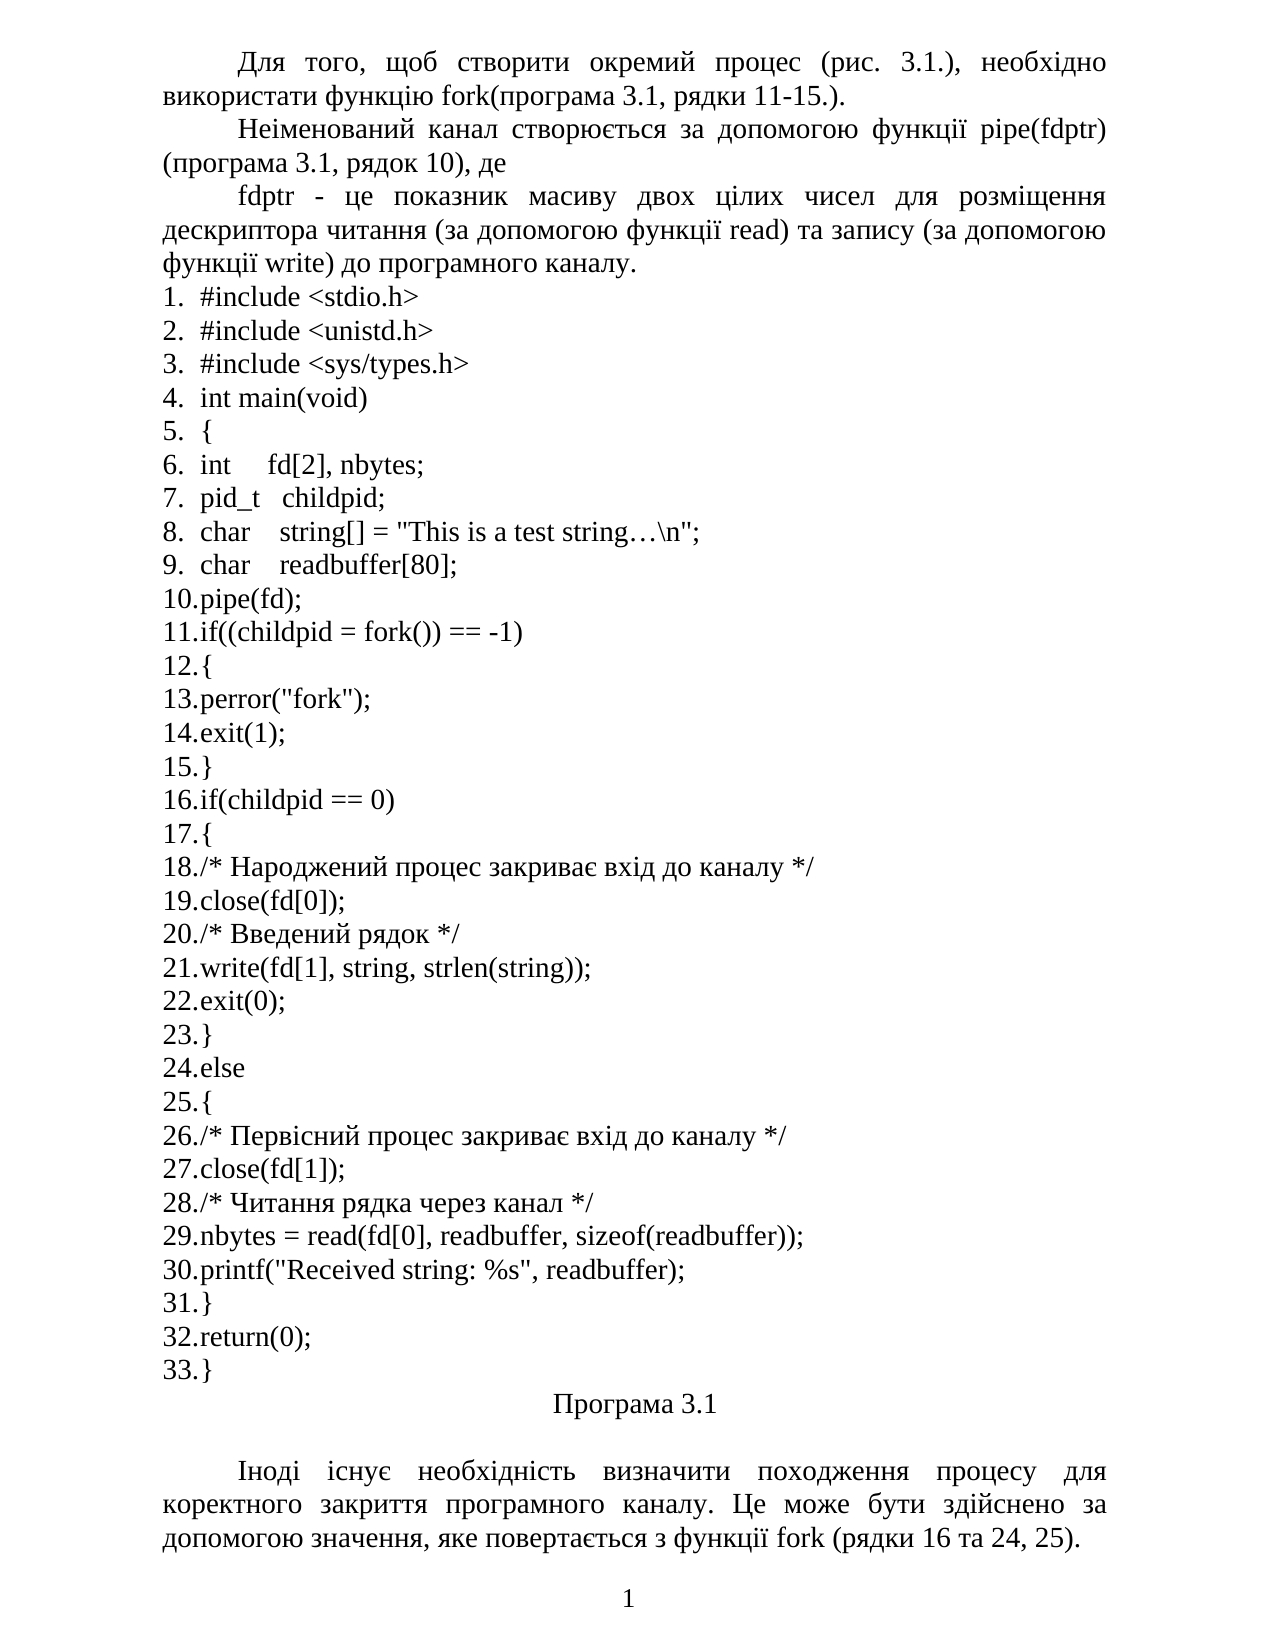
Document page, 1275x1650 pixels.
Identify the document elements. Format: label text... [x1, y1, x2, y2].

list int fd[2], nbytes; [162, 447, 1107, 480]
list } [162, 749, 1107, 782]
list printf("Received string: %s", readbuffer); [162, 1252, 1107, 1285]
list char readbuffer[80]; [162, 547, 1107, 581]
text Неіменований канал створюється за допомогою функції pipe(fdptr) (програма 3.1, рядок 10), де [162, 111, 1107, 178]
list /* Введений рядок */ [162, 916, 1107, 950]
list close(fd[0]); [162, 883, 1107, 916]
list nbytes = read(fd[0], readbuffer, sizeof(readbuffer)); [162, 1218, 1107, 1252]
text Для того, щоб створити окремий процес (рис. 3.1.), необхідно використати функцію fork(програма 3.1, рядки 11-15.). [162, 44, 1107, 111]
list perror("fork"); [162, 682, 1107, 715]
list #include <sys/types.h> [162, 346, 1107, 380]
list if((childpid = fork()) == -1) [162, 614, 1107, 648]
list exit(0); [162, 983, 1107, 1017]
list } [162, 1017, 1107, 1051]
list int main(void) [162, 380, 1107, 413]
list close(fd[1]); [162, 1151, 1107, 1185]
list /* Читання рядка через канал */ [162, 1185, 1107, 1218]
list /* Народжений процес закриває вхід до каналу */ [162, 849, 1107, 883]
list exit(1); [162, 715, 1107, 749]
text Програма 3.1 [162, 1386, 1107, 1419]
text Іноді існує необхідність визначити походження процесу для коректного закриття програмного каналу. Це може бути здійснено за допомогою значення, яке повертається з функції fork (рядки 16 та 24, 25). [162, 1453, 1107, 1554]
list #include <stdio.h> [162, 279, 1107, 313]
list { [162, 648, 1107, 682]
list pipe(fd); [162, 581, 1107, 614]
list /* Первісний процес закриває вхід до каналу */ [162, 1118, 1107, 1151]
list pid_t childpid; [162, 480, 1107, 514]
list { [162, 1084, 1107, 1118]
list return(0); [162, 1319, 1107, 1352]
list write(fd[1], string, strlen(string)); [162, 950, 1107, 983]
list if(childpid == 0) [162, 782, 1107, 816]
list else [162, 1051, 1107, 1084]
list } [162, 1285, 1107, 1319]
list } [162, 1352, 1107, 1386]
list char string[] = "This is a test string…\n"; [162, 514, 1107, 547]
text fdptr - це показник масиву двох цілих чисел для розміщення дескриптора читання (за допомогою функції read) та запису (за допомогою функції write) до програмного каналу. [162, 178, 1107, 279]
list { [162, 413, 1107, 447]
list #include <unistd.h> [162, 313, 1107, 346]
list { [162, 816, 1107, 849]
